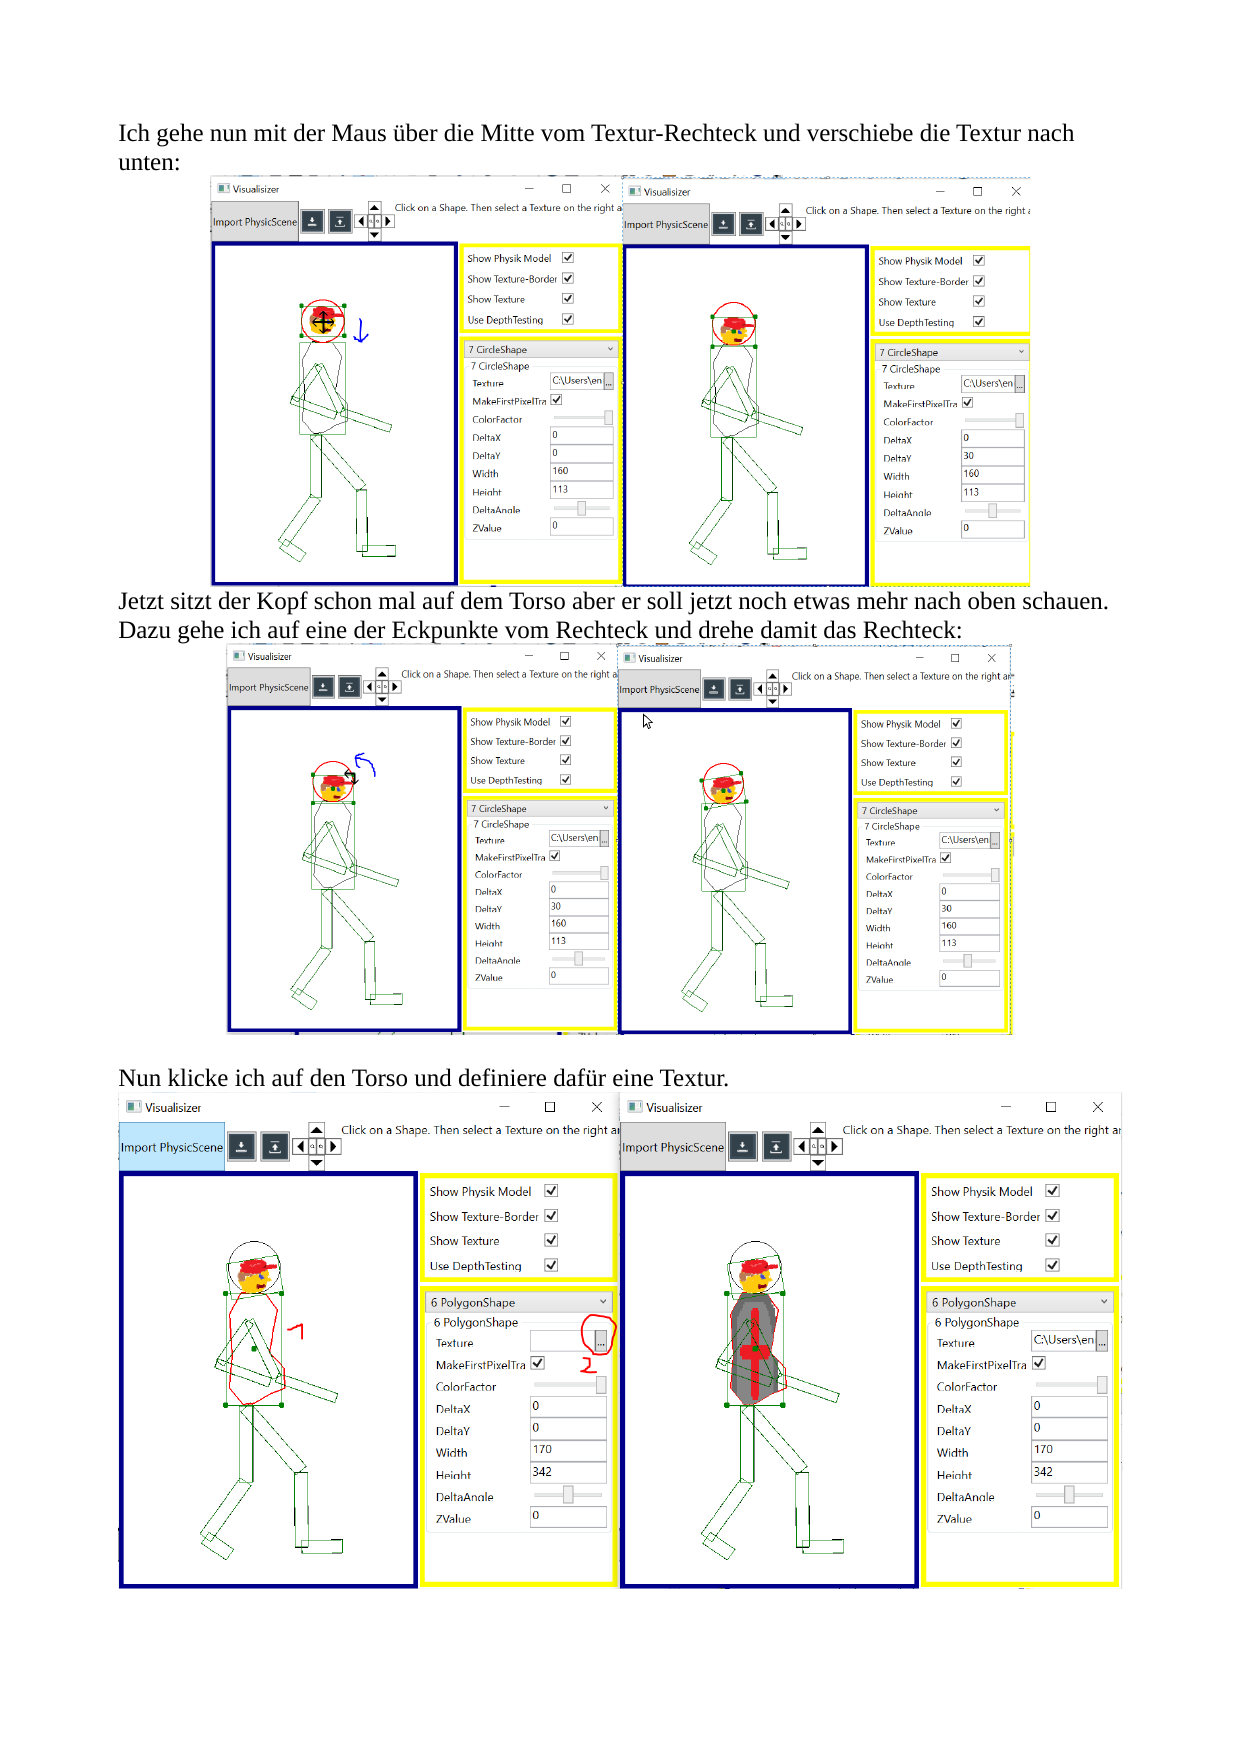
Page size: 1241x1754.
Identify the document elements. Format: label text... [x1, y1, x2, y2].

text Nun klicke ich auf den Torso und definiere dafür eine Textur. [118, 1063, 1122, 1092]
text Jetzt sitzt der Kopf schon mal auf dem Torso aber er soll jetzt noch etwas mehr nach oben schauen. Dazu gehe ich auf eine der Eckpunkte vom Rechteck und drehe damit das Rechteck: [118, 176, 1122, 644]
picture [210, 175, 1030, 587]
text Ich gehe nun mit der Maus über die Mitte vom Textur-Rechteck und verschiebe die Textur nach unten: [118, 118, 1122, 176]
picture [225, 643, 1015, 1035]
picture [118, 1092, 1123, 1589]
